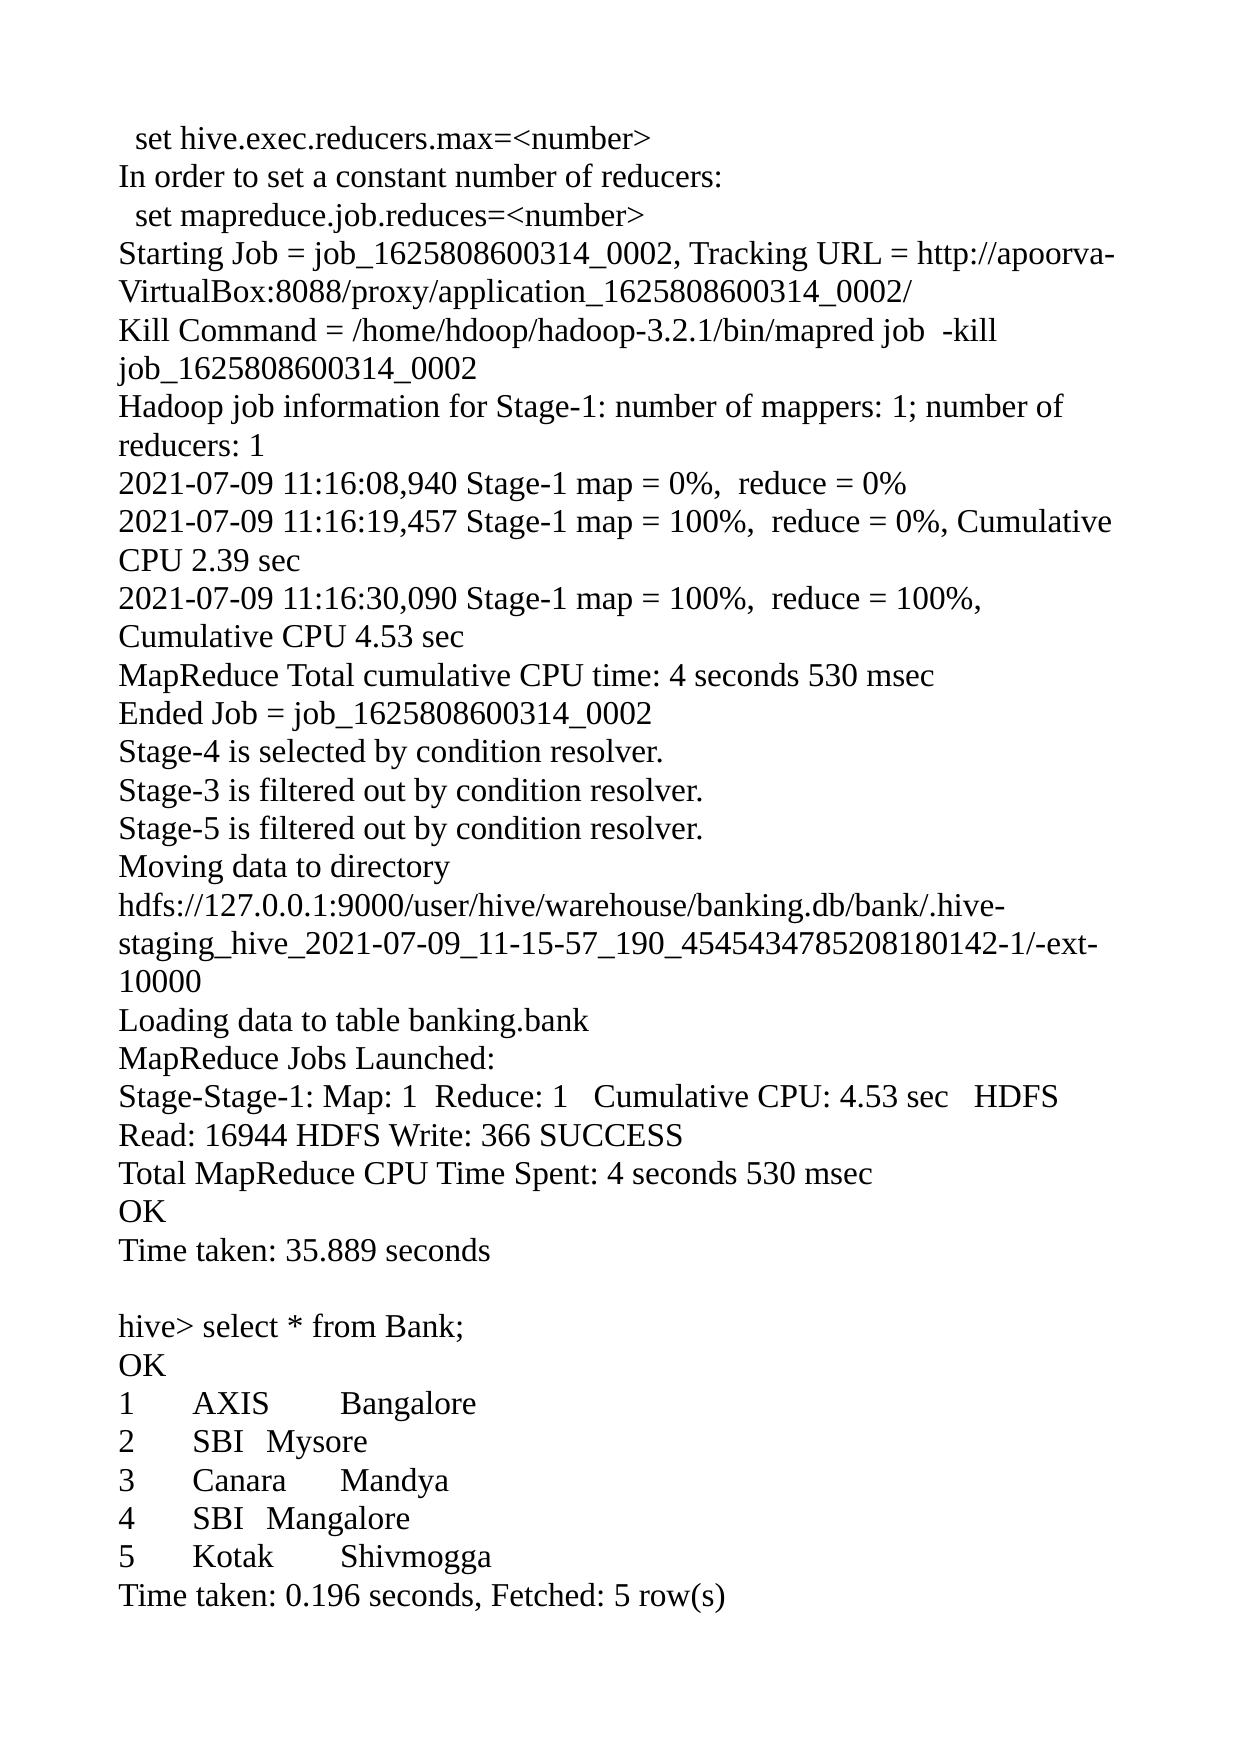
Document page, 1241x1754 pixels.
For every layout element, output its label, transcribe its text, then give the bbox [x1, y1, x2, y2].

text Loading data to table banking.bank [118, 1000, 1122, 1038]
text 4 SBI Mangalore [118, 1498, 1122, 1536]
text Ended Job = job_1625808600314_0002 [118, 693, 1122, 731]
text Hadoop job information for Stage-1: number of mappers: 1; number of reducers: 1 [118, 386, 1122, 463]
text set hive.exec.reducers.max=<number> [118, 118, 1122, 156]
text Stage-3 is filtered out by condition resolver. [118, 770, 1122, 808]
text 2021-07-09 11:16:19,457 Stage-1 map = 100%, reduce = 0%, Cumulative CPU 2.39 sec [118, 501, 1122, 578]
text OK [118, 1345, 1122, 1383]
text Time taken: 0.196 seconds, Fetched: 5 row(s) [118, 1575, 1122, 1613]
text Starting Job = job_1625808600314_0002, Tracking URL = http://apoorva-VirtualBox:8088/proxy/application_1625808600314_0002/ [118, 233, 1122, 310]
text Stage-5 is filtered out by condition resolver. [118, 808, 1122, 846]
text Time taken: 35.889 seconds [118, 1230, 1122, 1268]
text 5 Kotak Shivmogga [118, 1536, 1122, 1575]
text set mapreduce.job.reduces=<number> [118, 195, 1122, 233]
text In order to set a constant number of reducers: [118, 156, 1122, 195]
text MapReduce Jobs Launched: [118, 1038, 1122, 1076]
text Stage-4 is selected by condition resolver. [118, 731, 1122, 770]
text 3 Canara Mandya [118, 1460, 1122, 1498]
text 2021-07-09 11:16:08,940 Stage-1 map = 0%, reduce = 0% [118, 463, 1122, 501]
text 1 AXIS Bangalore [118, 1383, 1122, 1421]
text hive> select * from Bank; [118, 1306, 1122, 1345]
text OK [118, 1191, 1122, 1230]
text Moving data to directory hdfs://127.0.0.1:9000/user/hive/warehouse/banking.db/bank/.hive-staging_hive_2021-07-09_11-15-57_190_4545434785208180142-1/-ext-10000 [118, 846, 1122, 1000]
text Kill Command = /home/hdoop/hadoop-3.2.1/bin/mapred job -kill job_1625808600314_0002 [118, 310, 1122, 386]
text MapReduce Total cumulative CPU time: 4 seconds 530 msec [118, 655, 1122, 693]
text 2021-07-09 11:16:30,090 Stage-1 map = 100%, reduce = 100%, Cumulative CPU 4.53 sec [118, 578, 1122, 655]
text 2 SBI Mysore [118, 1421, 1122, 1460]
text Stage-Stage-1: Map: 1 Reduce: 1 Cumulative CPU: 4.53 sec HDFS Read: 16944 HDFS Write: 366 SUCCESS [118, 1076, 1122, 1153]
text Total MapReduce CPU Time Spent: 4 seconds 530 msec [118, 1153, 1122, 1191]
